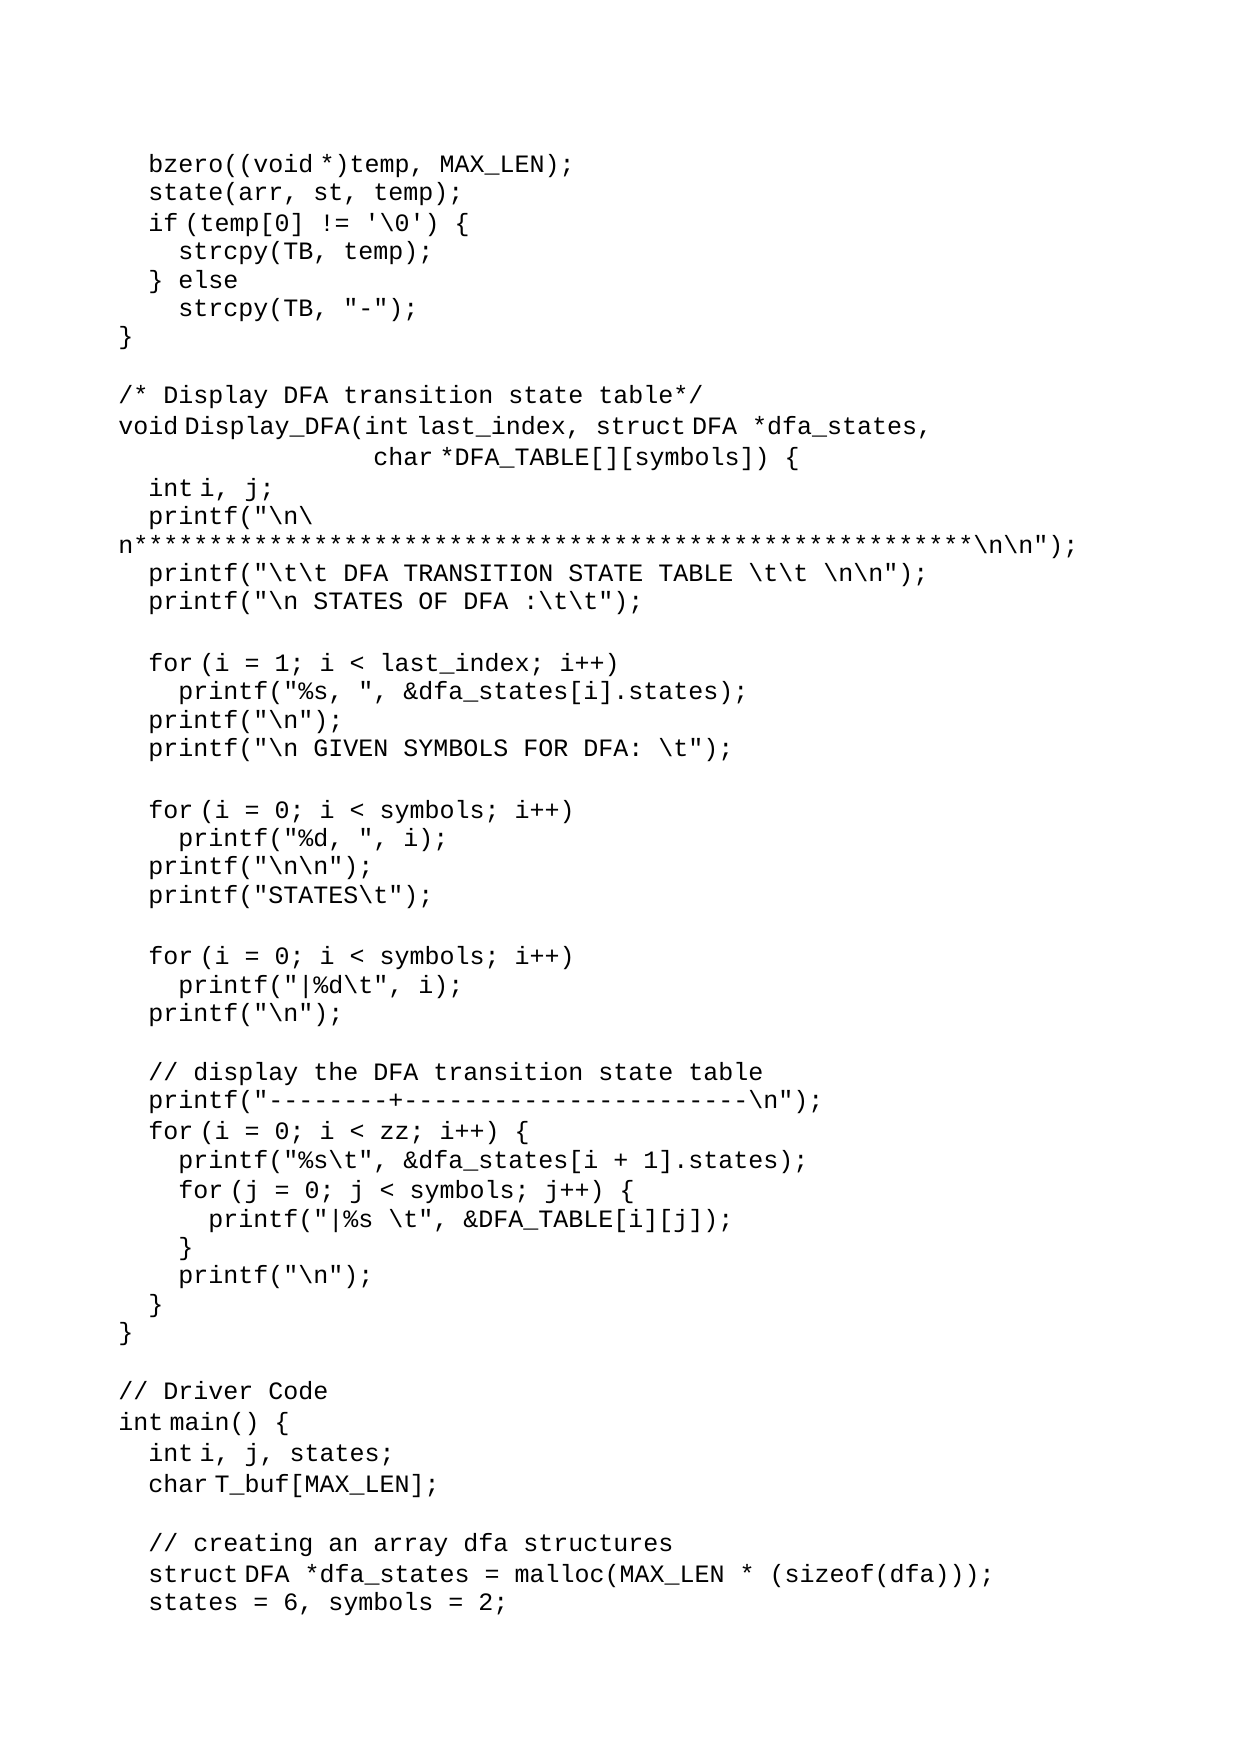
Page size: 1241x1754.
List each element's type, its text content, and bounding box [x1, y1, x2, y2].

text strcpy(TB, "-"); [118, 296, 1122, 324]
text // Driver Code [118, 1379, 1122, 1407]
text } [118, 324, 1122, 352]
text // creating an array dfa structures [118, 1531, 1122, 1559]
text for (j = 0; j < symbols; j++) { [118, 1176, 1122, 1206]
text for (i = 0; i < symbols; i++) [118, 795, 1122, 826]
text char *DFA_TABLE[][symbols]) { [118, 442, 1122, 473]
text printf("%s\t", &dfa_states[i + 1].states); [118, 1147, 1122, 1176]
text } [118, 1320, 1122, 1348]
text states = 6, symbols = 2; [118, 1590, 1122, 1618]
text printf("\n STATES OF DFA :\t\t"); [118, 589, 1122, 617]
text printf("\n\n"); [118, 854, 1122, 882]
text printf("|%s \t", &DFA_TABLE[i][j]); [118, 1206, 1122, 1235]
text printf("--------+-----------------------\n"); [118, 1088, 1122, 1116]
text printf("\n"); [118, 707, 1122, 736]
text } [118, 1291, 1122, 1320]
text int main() { [118, 1407, 1122, 1438]
text strcpy(TB, temp); [118, 239, 1122, 267]
text printf("STATES\t"); [118, 882, 1122, 911]
text int i, j; [118, 473, 1122, 504]
text /* Display DFA transition state table*/ [118, 383, 1122, 411]
text int i, j, states; [118, 1438, 1122, 1469]
text for (i = 0; i < symbols; i++) [118, 941, 1122, 972]
text printf("\n\n********************************************************\n\n"); [118, 504, 1122, 561]
text printf("\n GIVEN SYMBOLS FOR DFA: \t"); [118, 736, 1122, 764]
text printf("\n"); [118, 1001, 1122, 1029]
text for (i = 1; i < last_index; i++) [118, 648, 1122, 679]
text } [118, 1235, 1122, 1263]
text } else [118, 267, 1122, 296]
text bzero((void *)temp, MAX_LEN); [118, 149, 1122, 180]
text printf("|%d\t", i); [118, 972, 1122, 1001]
text void Display_DFA(int last_index, struct DFA *dfa_states, [118, 411, 1122, 442]
text printf("%d, ", i); [118, 826, 1122, 854]
text printf("\t\t DFA TRANSITION STATE TABLE \t\t \n\n"); [118, 561, 1122, 589]
text char T_buf[MAX_LEN]; [118, 1469, 1122, 1500]
text struct DFA *dfa_states = malloc(MAX_LEN * (sizeof(dfa))); [118, 1559, 1122, 1590]
text // display the DFA transition state table [118, 1060, 1122, 1088]
text printf("%s, ", &dfa_states[i].states); [118, 679, 1122, 707]
text if (temp[0] != '\0') { [118, 208, 1122, 239]
text for (i = 0; i < zz; i++) { [118, 1116, 1122, 1147]
text state(arr, st, temp); [118, 180, 1122, 208]
text printf("\n"); [118, 1263, 1122, 1291]
